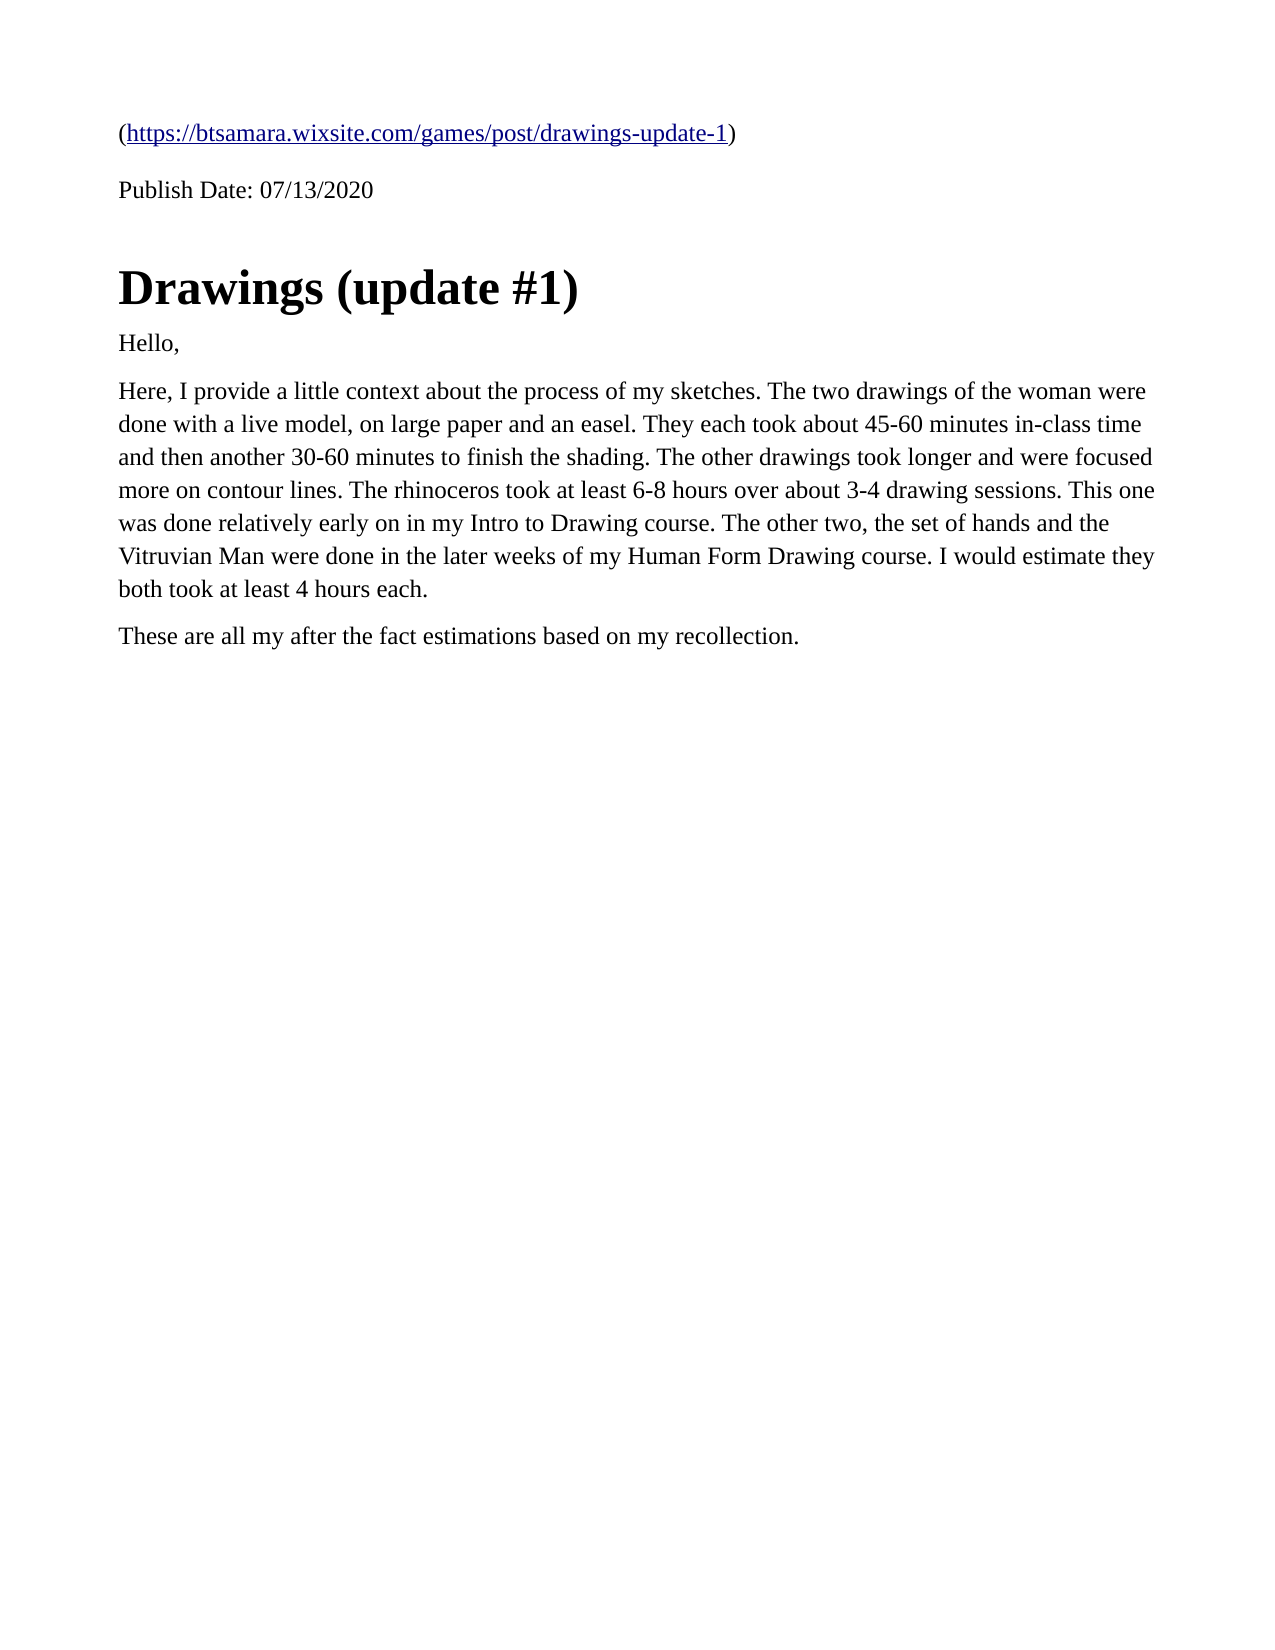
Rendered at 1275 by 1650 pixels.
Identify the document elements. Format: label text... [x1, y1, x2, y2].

text Publish Date: 07/13/2020 [118, 176, 1157, 204]
text These are all my after the fact estimations based on my recollection. [118, 621, 1157, 650]
text Hello, [118, 328, 1157, 357]
text (https://btsamara.wixsite.com/games/post/drawings-update-1) [118, 118, 1157, 147]
subtitle Drawings (update #1) [118, 258, 1157, 316]
text Here, I provide a little context about the process of my sketches. The two drawings of the woman were done with a live model, on large paper and an easel. They each took about 45-60 minutes in-class time and then another 30-60 minutes to finish the shading. The other drawings took longer and were focused more on contour lines. The rhinoceros took at least 6-8 hours over about 3-4 drawing sessions. This one was done relatively early on in my Intro to Drawing course. The other two, the set of hands and the Vitruvian Man were done in the later weeks of my Human Form Drawing course. I would estimate they both took at least 4 hours each. [118, 376, 1157, 603]
